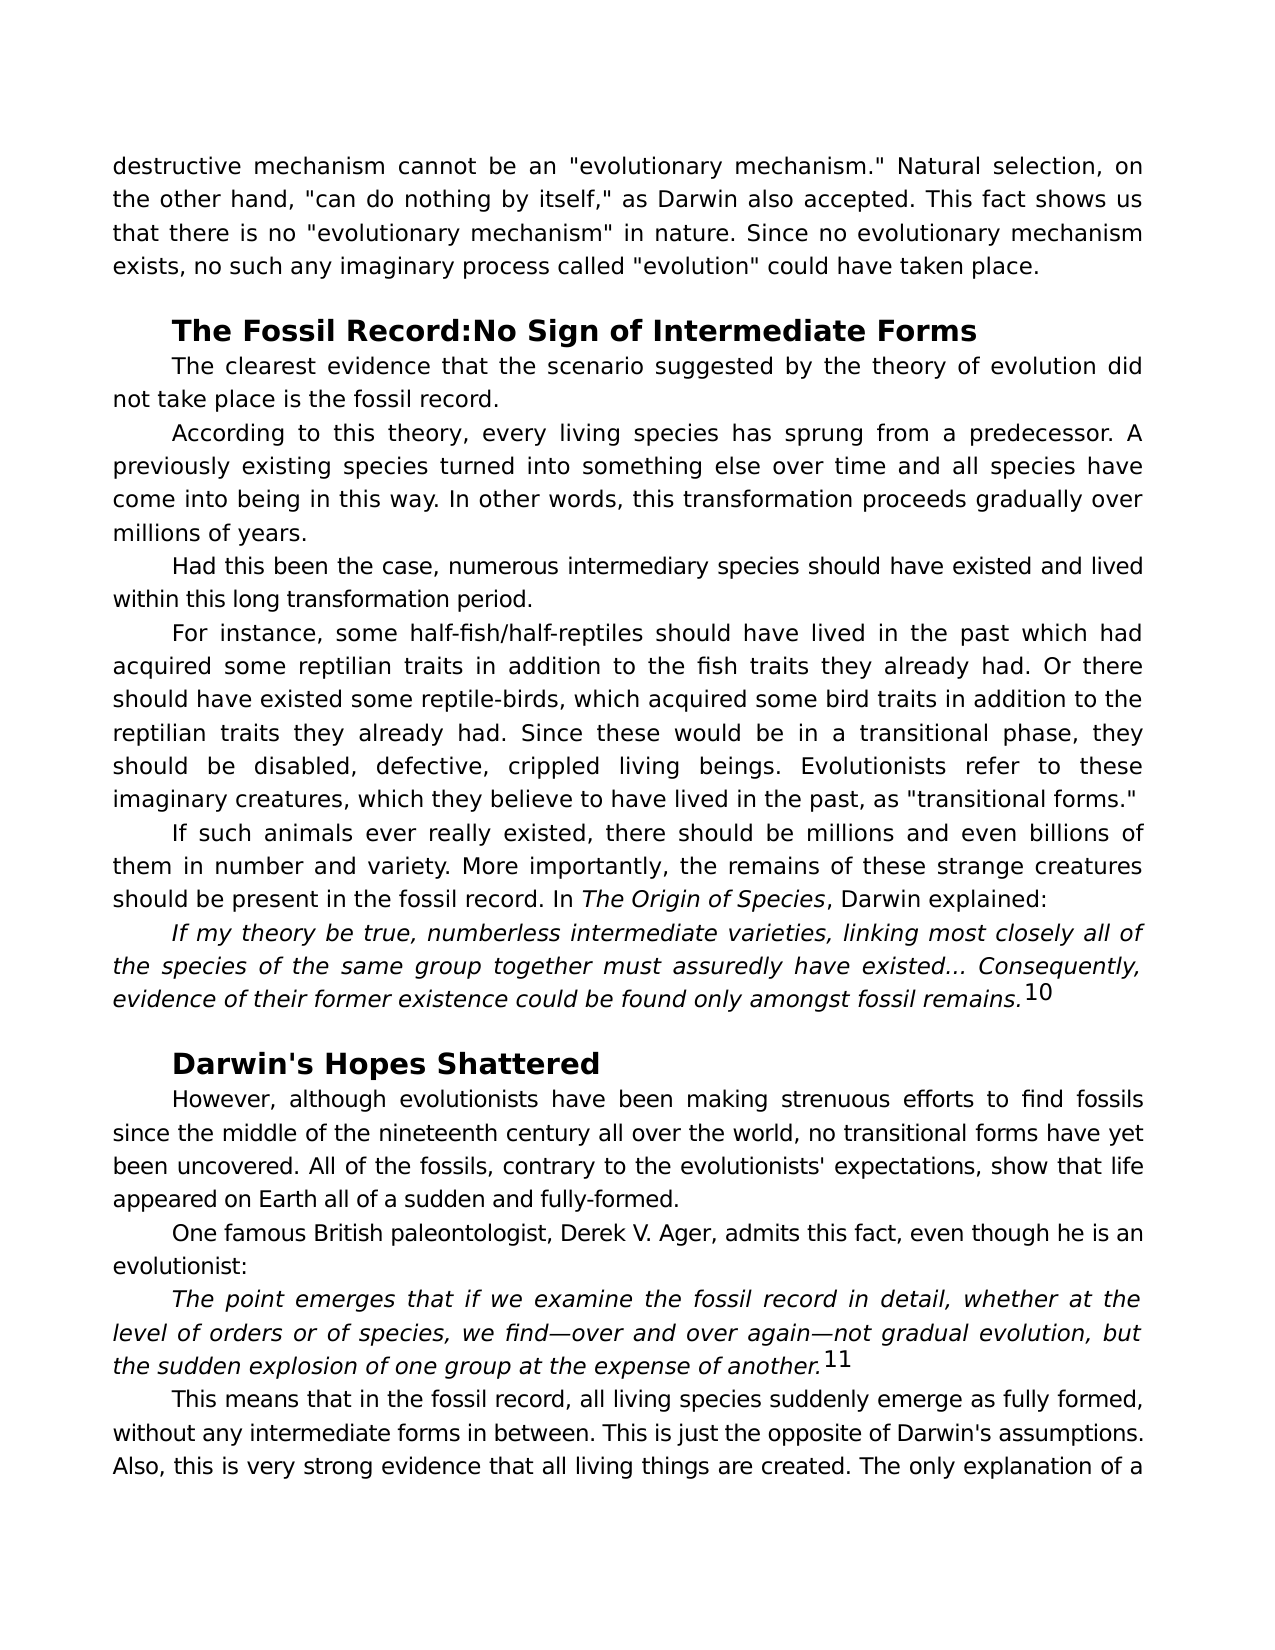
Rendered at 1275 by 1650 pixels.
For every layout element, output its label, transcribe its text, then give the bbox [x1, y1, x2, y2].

text The point emerges that if we examine the fossil record in detail, whether at the level of orders or of species, we find—over and over again—not gradual evolution, but the sudden explosion of one group at the expense of another.11 [112, 1281, 1145, 1381]
text However, although evolutionists have been making strenuous efforts to find fossils since the middle of the nineteenth century all over the world, no transitional forms have yet been uncovered. All of the fossils, contrary to the evolutionists' expectations, show that life appeared on Earth all of a sudden and fully-formed. [112, 1081, 1145, 1214]
text This means that in the fossil record, all living species suddenly emerge as fully formed, without any intermediate forms in between. This is just the opposite of Darwin's assumptions. Also, this is very strong evidence that all living things are created. The only explanation of a [112, 1381, 1145, 1481]
text If my theory be true, numberless intermediate varieties, linking most closely all of the species of the same group together must assuredly have existed... Consequently, evidence of their former existence could be found only amongst fossil remains.10 [112, 914, 1145, 1014]
text According to this theory, every living species has sprung from a predecessor. A previously existing species turned into something else over time and all species have come into being in this way. In other words, this transformation proceeds gradually over millions of years. [112, 414, 1145, 548]
text Had this been the case, numerous intermediary species should have existed and lived within this long transformation period. [112, 548, 1145, 614]
text destructive mechanism cannot be an "evolutionary mechanism." Natural selection, on the other hand, "can do nothing by itself," as Darwin also accepted. This fact shows us that there is no "evolutionary mechanism" in nature. Since no evolutionary mechanism exists, no such any imaginary process called "evolution" could have taken place. [112, 148, 1145, 281]
text One famous British paleontologist, Derek V. Ager, admits this fact, even though he is an evolutionist: [112, 1214, 1145, 1281]
text Darwin's Hopes Shattered [112, 1048, 1145, 1081]
text For instance, some half-fish/half-reptiles should have lived in the past which had acquired some reptilian traits in addition to the fish traits they already had. Or there should have existed some reptile-birds, which acquired some bird traits in addition to the reptilian traits they already had. Since these would be in a transitional phase, they should be disabled, defective, crippled living beings. Evolutionists refer to these imaginary creatures, which they believe to have lived in the past, as "transitional forms." [112, 614, 1145, 814]
text The clearest evidence that the scenario suggested by the theory of evolution did not take place is the fossil record. [112, 348, 1145, 414]
text If such animals ever really existed, there should be millions and even billions of them in number and variety. More importantly, the remains of these strange creatures should be present in the fossil record. In The Origin of Species, Darwin explained: [112, 814, 1145, 914]
text The Fossil Record:No Sign of Intermediate Forms [112, 314, 1145, 348]
